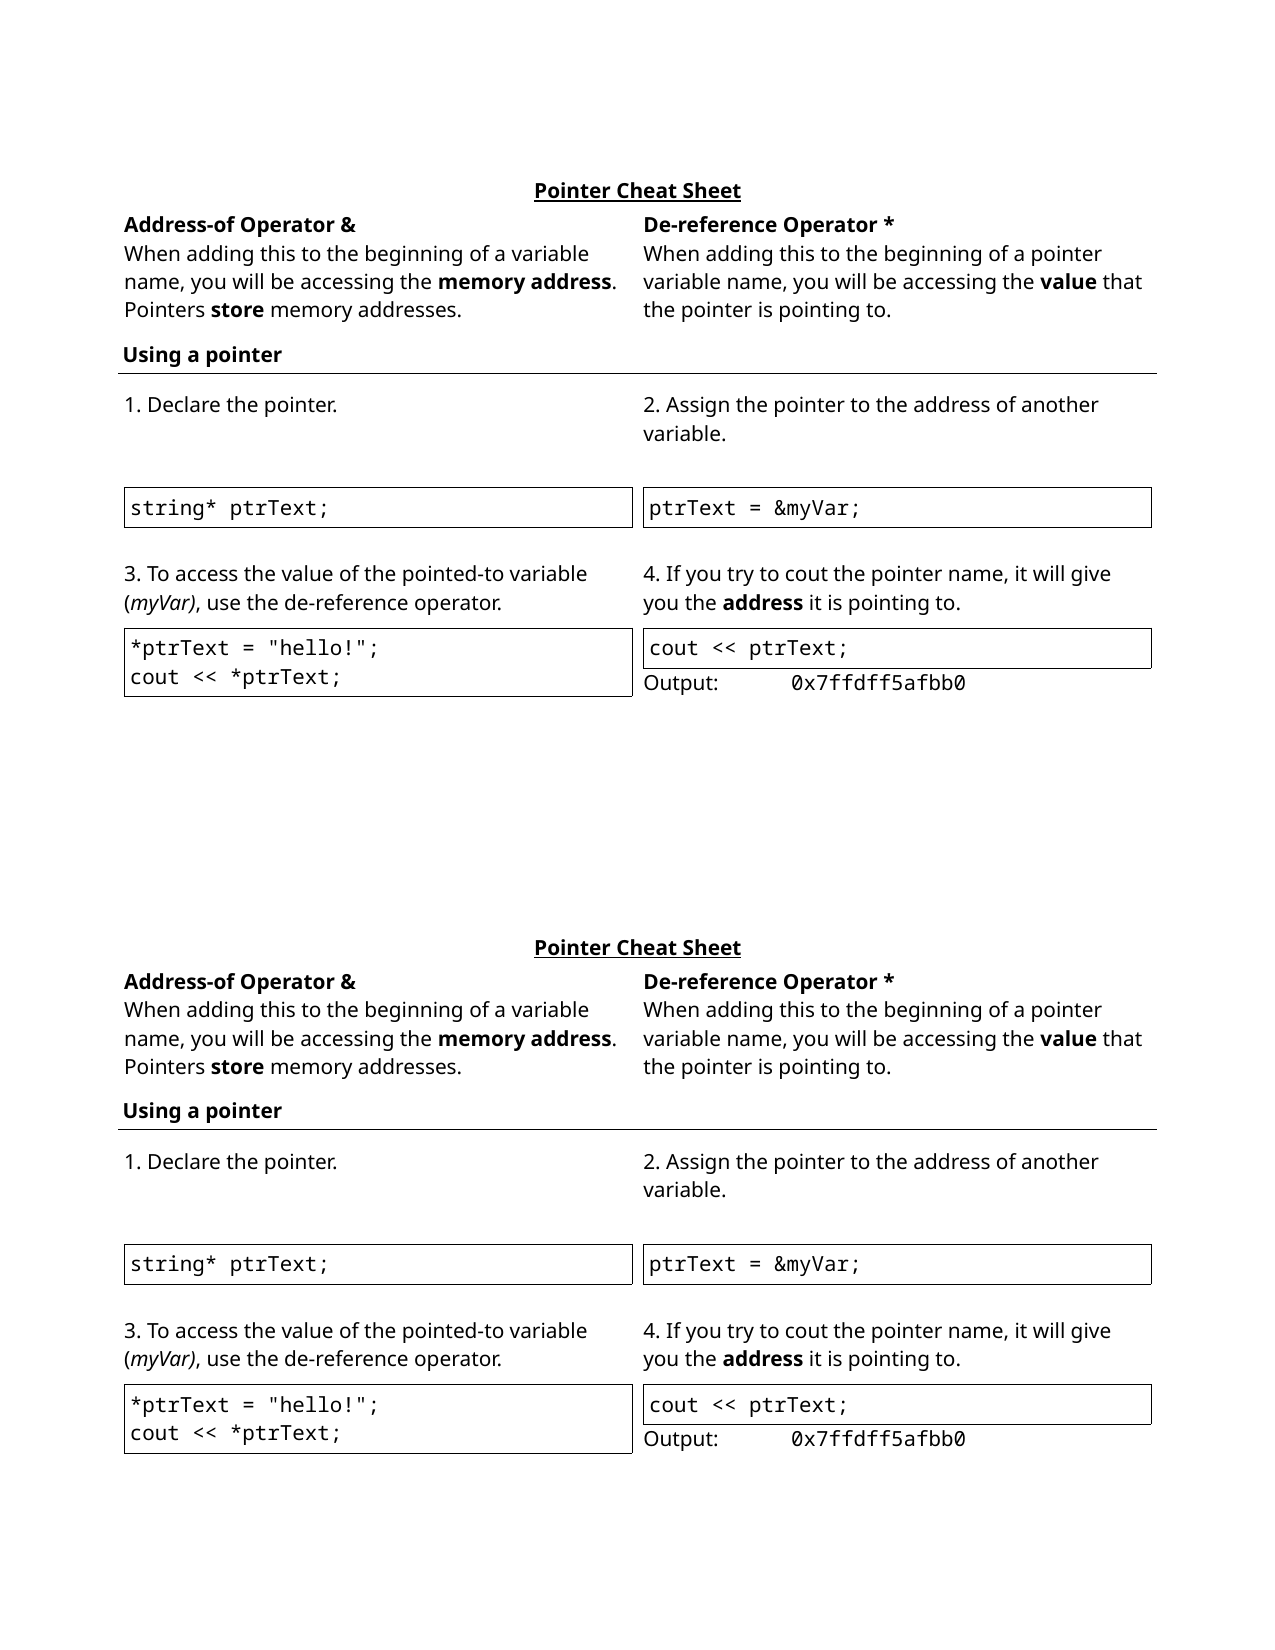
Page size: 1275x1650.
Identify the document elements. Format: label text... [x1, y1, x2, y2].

table_header ptrText = &myVar; [644, 488, 1151, 527]
table_header 1. Declare the pointer. [118, 385, 637, 481]
table_cell [118, 622, 637, 702]
table_header 2. Assign the pointer to the address of another variable. [638, 1141, 1157, 1238]
table_cell 3. To access the value of the pointed-to variable (myVar), use the de-reference operator. [118, 554, 637, 622]
table_cell Output: 0x7ffdff5afbb0 [638, 622, 1157, 702]
table_header De-reference Operator * When adding this to the beginning of a pointer variable name, you will be accessing the value that the pointer is pointing to. [638, 205, 1157, 330]
table_cell [118, 481, 637, 553]
table_header *ptrText = "hello!"; cout << *ptrText; [125, 629, 632, 696]
table_cell 3. To access the value of the pointed-to variable (myVar), use the de-reference operator. [118, 1310, 637, 1378]
table_cell Output: 0x7ffdff5afbb0 [638, 1378, 1157, 1458]
table_header string* ptrText; [125, 488, 632, 527]
table_cell [118, 1378, 637, 1458]
table_header De-reference Operator * When adding this to the beginning of a pointer variable name, you will be accessing the value that the pointer is pointing to. [638, 961, 1157, 1086]
table_cell [638, 1238, 1157, 1310]
text Using a pointer [118, 1092, 1157, 1129]
table_header cout << ptrText; [644, 629, 1151, 667]
text Pointer Cheat Sheet [118, 933, 1157, 961]
table_header 2. Assign the pointer to the address of another variable. [638, 385, 1157, 481]
table_header *ptrText = "hello!"; cout << *ptrText; [125, 1385, 632, 1452]
table_header cout << ptrText; [644, 1385, 1151, 1424]
table_header 1. Declare the pointer. [118, 1141, 637, 1238]
text Pointer Cheat Sheet [118, 176, 1157, 204]
table_header string* ptrText; [125, 1245, 632, 1284]
table_cell [638, 481, 1157, 553]
table_header ptrText = &myVar; [644, 1245, 1151, 1284]
table_cell 4. If you try to cout the pointer name, it will give you the address it is pointing to. [638, 554, 1157, 622]
table_cell [118, 1238, 637, 1310]
text Using a pointer [118, 336, 1157, 373]
table_cell 4. If you try to cout the pointer name, it will give you the address it is pointing to. [638, 1310, 1157, 1378]
table_header Address-of Operator & When adding this to the beginning of a variable name, you will be accessing the memory address. Pointers store memory addresses. [118, 961, 637, 1086]
table_header Address-of Operator & When adding this to the beginning of a variable name, you will be accessing the memory address. Pointers store memory addresses. [118, 205, 637, 330]
